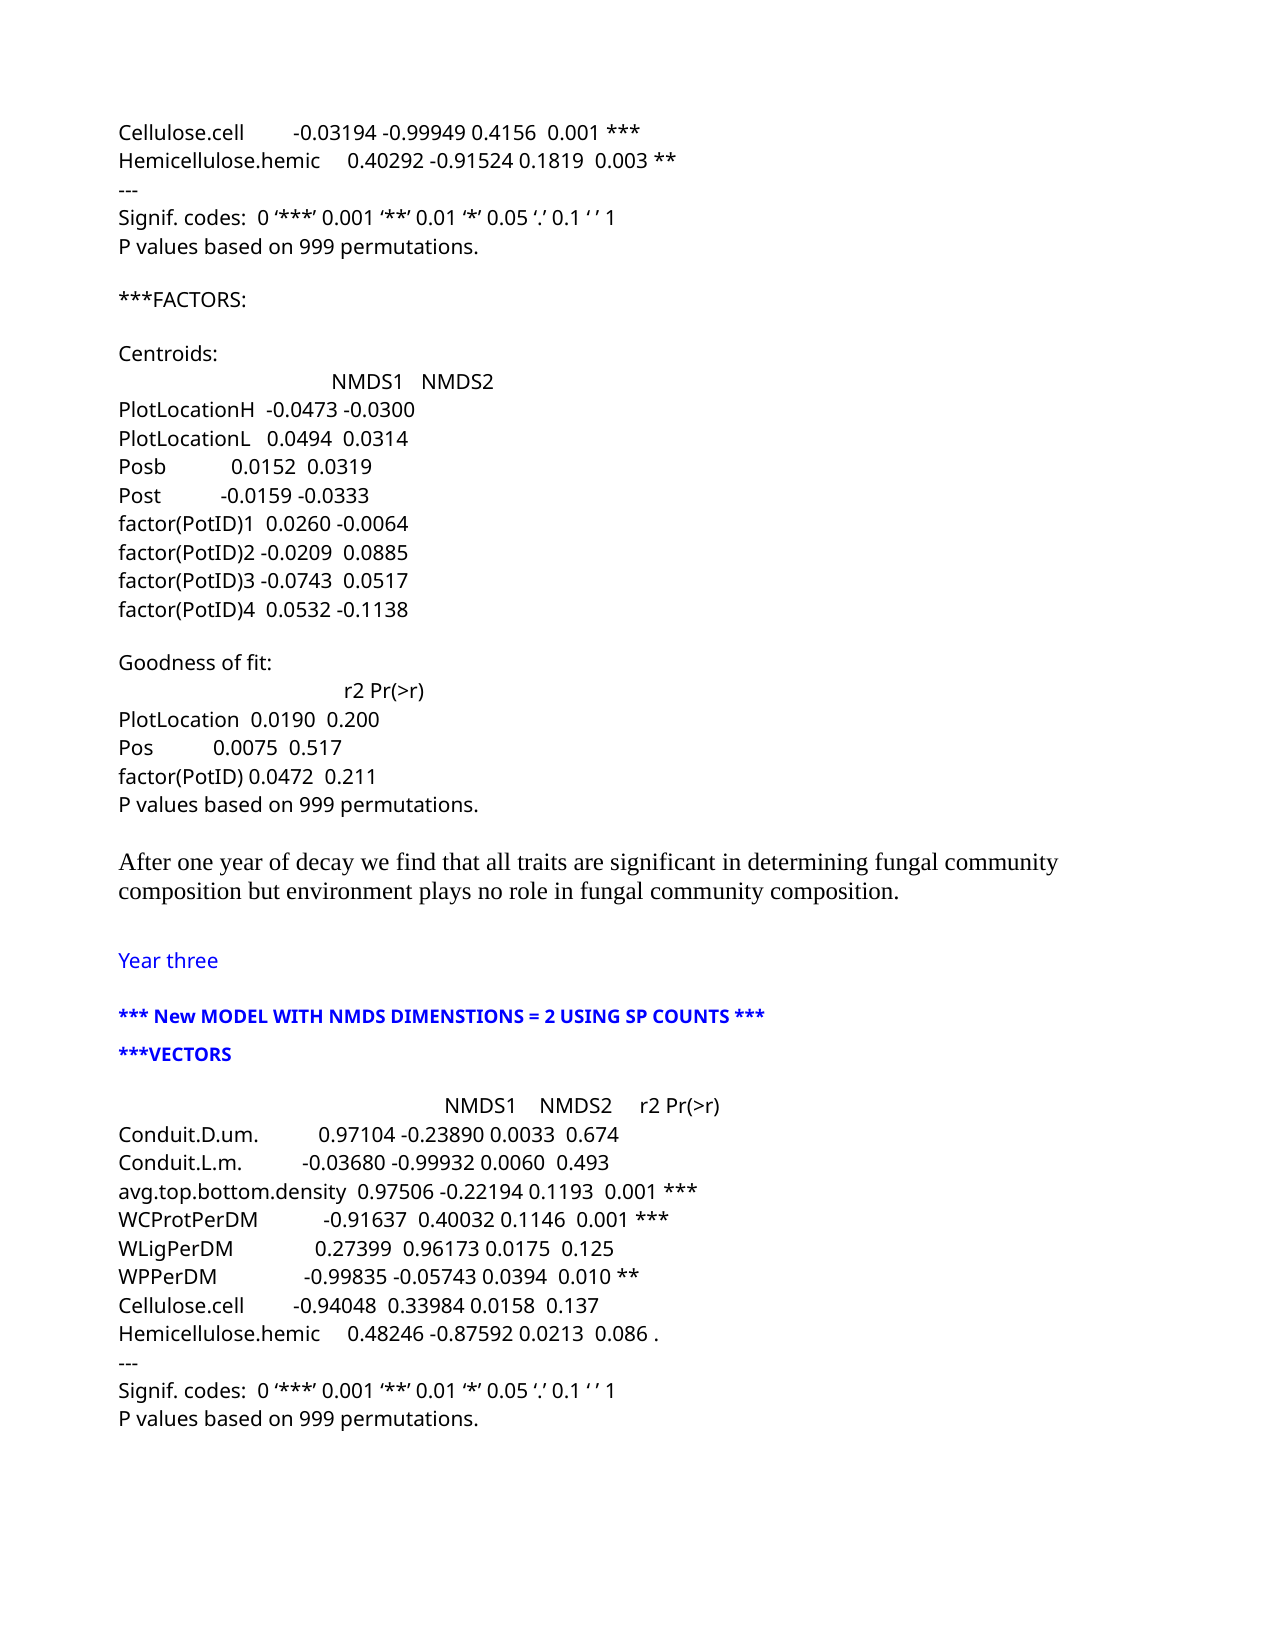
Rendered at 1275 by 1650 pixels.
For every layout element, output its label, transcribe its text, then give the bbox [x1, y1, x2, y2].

text WPPerDM -0.99835 -0.05743 0.0394 0.010 ** [118, 1262, 1157, 1291]
text --- [118, 1348, 1157, 1376]
text avg.top.bottom.density 0.97506 -0.22194 0.1193 0.001 *** [118, 1177, 1157, 1205]
text NMDS1 NMDS2 [118, 367, 1157, 396]
text Conduit.L.m. -0.03680 -0.99932 0.0060 0.493 [118, 1148, 1157, 1177]
text Post -0.0159 -0.0333 [118, 481, 1157, 509]
text --- [118, 175, 1157, 203]
text After one year of decay we find that all traits are significant in determining fungal community composition but environment plays no role in fungal community composition. [118, 819, 1157, 905]
text P values based on 999 permutations. [118, 790, 1157, 819]
text PlotLocationL 0.0494 0.0314 [118, 424, 1157, 452]
text Signif. codes: 0 ‘***’ 0.001 ‘**’ 0.01 ‘*’ 0.05 ‘.’ 0.1 ‘ ’ 1 [118, 1376, 1157, 1404]
text PlotLocationH -0.0473 -0.0300 [118, 396, 1157, 424]
text Goodness of fit: [118, 648, 1157, 677]
text P values based on 999 permutations. [118, 232, 1157, 260]
text WCProtPerDM -0.91637 0.40032 0.1146 0.001 *** [118, 1205, 1157, 1234]
text factor(PotID)3 -0.0743 0.0517 [118, 566, 1157, 595]
text factor(PotID)1 0.0260 -0.0064 [118, 509, 1157, 538]
text WLigPerDM 0.27399 0.96173 0.0175 0.125 [118, 1234, 1157, 1262]
text Signif. codes: 0 ‘***’ 0.001 ‘**’ 0.01 ‘*’ 0.05 ‘.’ 0.1 ‘ ’ 1 [118, 203, 1157, 232]
text NMDS1 NMDS2 r2 Pr(>r) [118, 1092, 1157, 1120]
text Posb 0.0152 0.0319 [118, 452, 1157, 481]
text *** New MODEL WITH NMDS DIMENSTIONS = 2 USING SP COUNTS *** [118, 1003, 1157, 1029]
text Hemicellulose.hemic 0.40292 -0.91524 0.1819 0.003 ** [118, 147, 1157, 175]
text factor(PotID)2 -0.0209 0.0885 [118, 538, 1157, 566]
text r2 Pr(>r) [118, 677, 1157, 705]
text ***VECTORS [118, 1041, 1157, 1067]
text Hemicellulose.hemic 0.48246 -0.87592 0.0213 0.086 . [118, 1319, 1157, 1348]
text Cellulose.cell -0.94048 0.33984 0.0158 0.137 [118, 1291, 1157, 1319]
text Conduit.D.um. 0.97104 -0.23890 0.0033 0.674 [118, 1120, 1157, 1148]
text P values based on 999 permutations. [118, 1404, 1157, 1433]
text factor(PotID) 0.0472 0.211 [118, 762, 1157, 790]
text ***FACTORS: [118, 285, 1157, 314]
text Cellulose.cell -0.03194 -0.99949 0.4156 0.001 *** [118, 118, 1157, 147]
text Centroids: [118, 339, 1157, 367]
text PlotLocation 0.0190 0.200 [118, 705, 1157, 733]
text Pos 0.0075 0.517 [118, 733, 1157, 762]
text Year three [118, 946, 1157, 975]
text factor(PotID)4 0.0532 -0.1138 [118, 595, 1157, 623]
